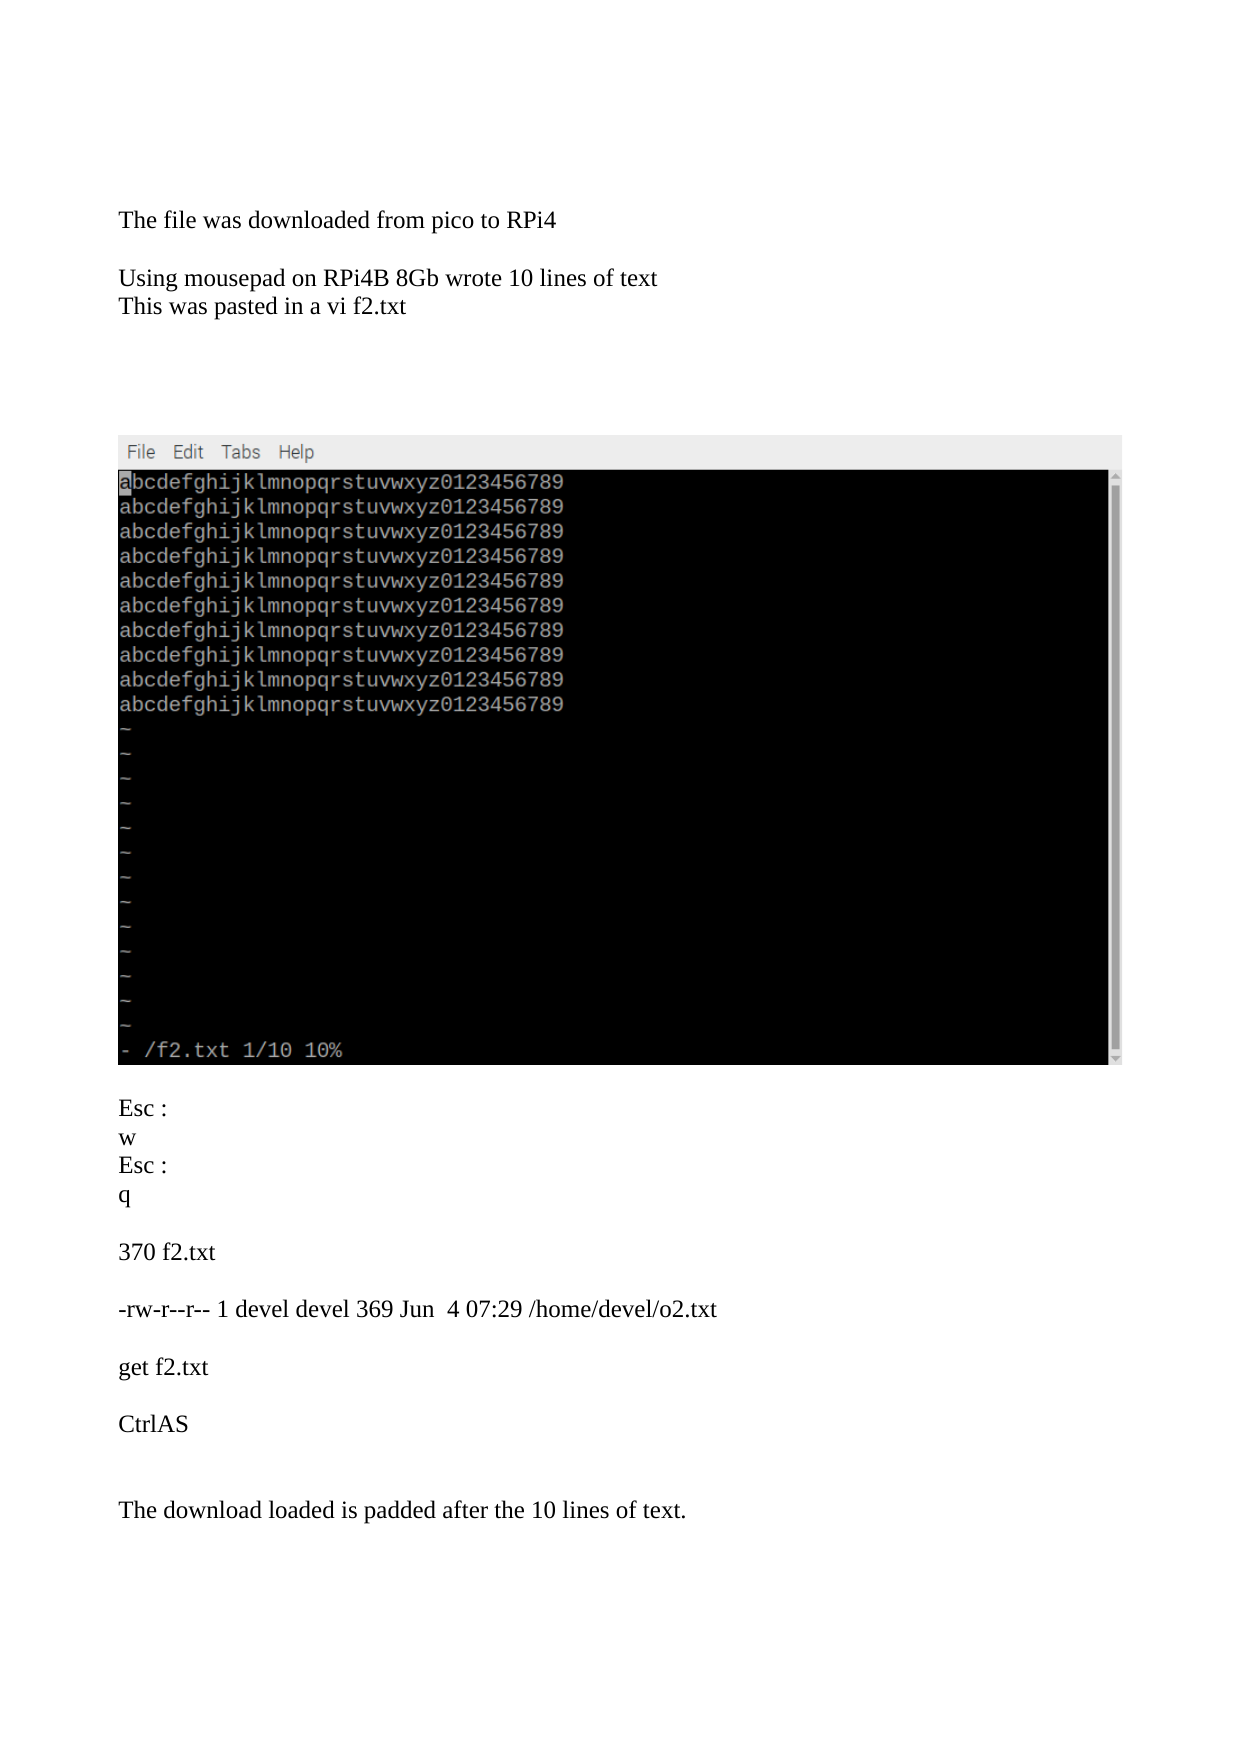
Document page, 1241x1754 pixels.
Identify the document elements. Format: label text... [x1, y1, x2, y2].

text Using mousepad on RPi4B 8Gb wrote 10 lines of text [118, 263, 1122, 291]
text This was pasted in a vi f2.txt [118, 291, 1122, 320]
text get f2.txt [118, 1352, 1122, 1381]
text w [118, 1122, 1122, 1151]
text q [118, 1179, 1122, 1208]
text 370 f2.txt [118, 1237, 1122, 1266]
text The download loaded is padded after the 10 lines of text. [118, 1496, 1122, 1524]
text The file was downloaded from pico to RPi4 [118, 205, 1122, 234]
text CtrlAS [118, 1409, 1122, 1438]
text Esc : [118, 1093, 1122, 1122]
text -rw-r--r-- 1 devel devel 369 Jun 4 07:29 /home/devel/o2.txt [118, 1294, 1122, 1323]
text Esc : [118, 1151, 1122, 1179]
picture [118, 435, 1123, 1065]
